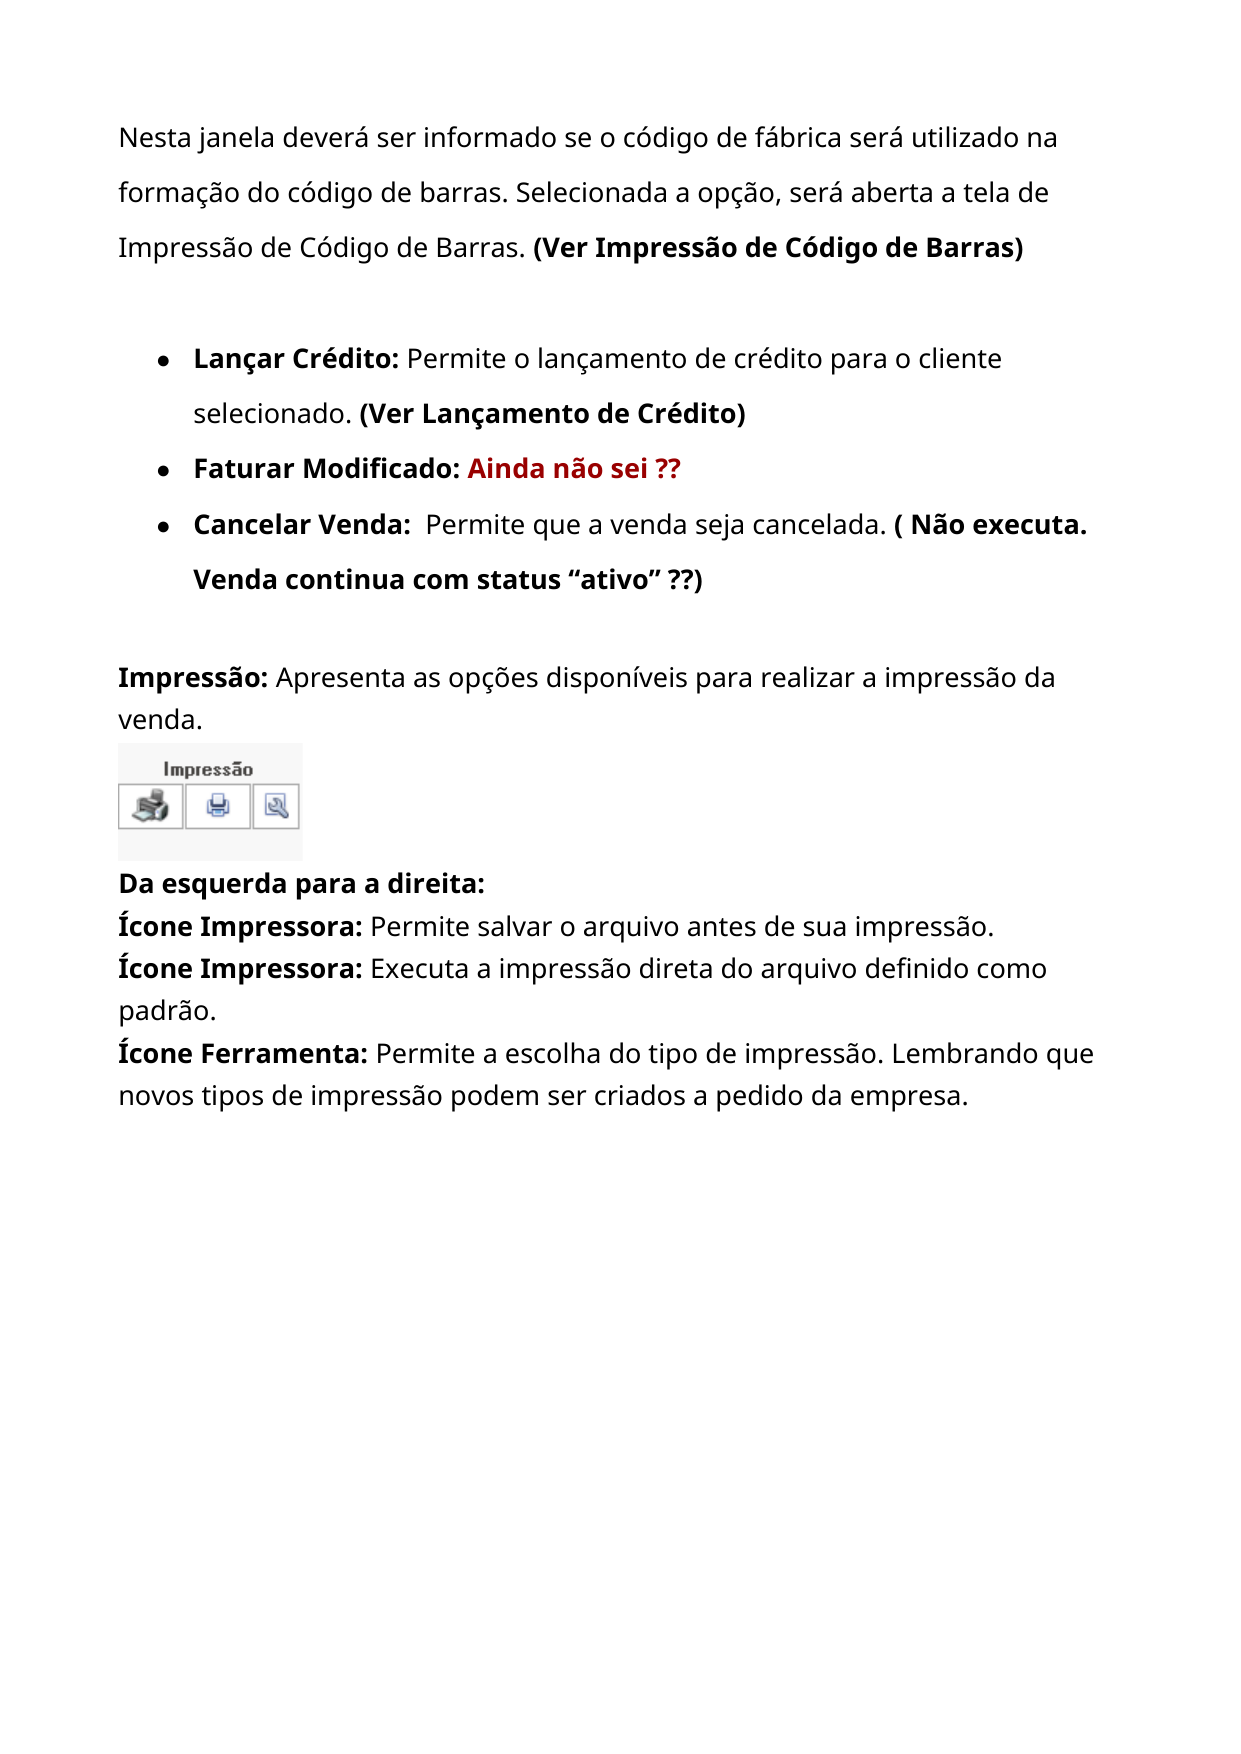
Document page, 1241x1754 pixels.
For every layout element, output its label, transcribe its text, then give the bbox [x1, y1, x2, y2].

text Da esquerda para a direita: [118, 864, 1122, 901]
text Ícone Ferramenta: Permite a escolha do tipo de impressão. Lembrando que novos tipos de impressão podem ser criados a pedido da empresa. [118, 1034, 1122, 1113]
text Nesta janela deverá ser informado se o código de fábrica será utilizado na formação do código de barras. Selecionada a opção, será aberta a tela de Impressão de Código de Barras. (Ver Impressão de Código de Barras) [118, 118, 1122, 266]
text Ícone Impressora: Executa a impressão direta do arquivo definido como padrão. [118, 949, 1122, 1029]
list Faturar Modificado: Ainda não sei ?? [156, 450, 1122, 487]
list Cancelar Venda: Permite que a venda seja cancelada. ( Não executa. Venda continua com status “ativo” ??) [156, 505, 1122, 597]
text Ícone Impressora: Permite salvar o arquivo antes de sua impressão. [118, 907, 1122, 944]
text Impressão: Apresenta as opções disponíveis para realizar a impressão da venda. [118, 658, 1122, 738]
picture [118, 743, 303, 861]
list Lançar Crédito: Permite o lançamento de crédito para o cliente selecionado. (Ver Lançamento de Crédito) [156, 339, 1122, 432]
